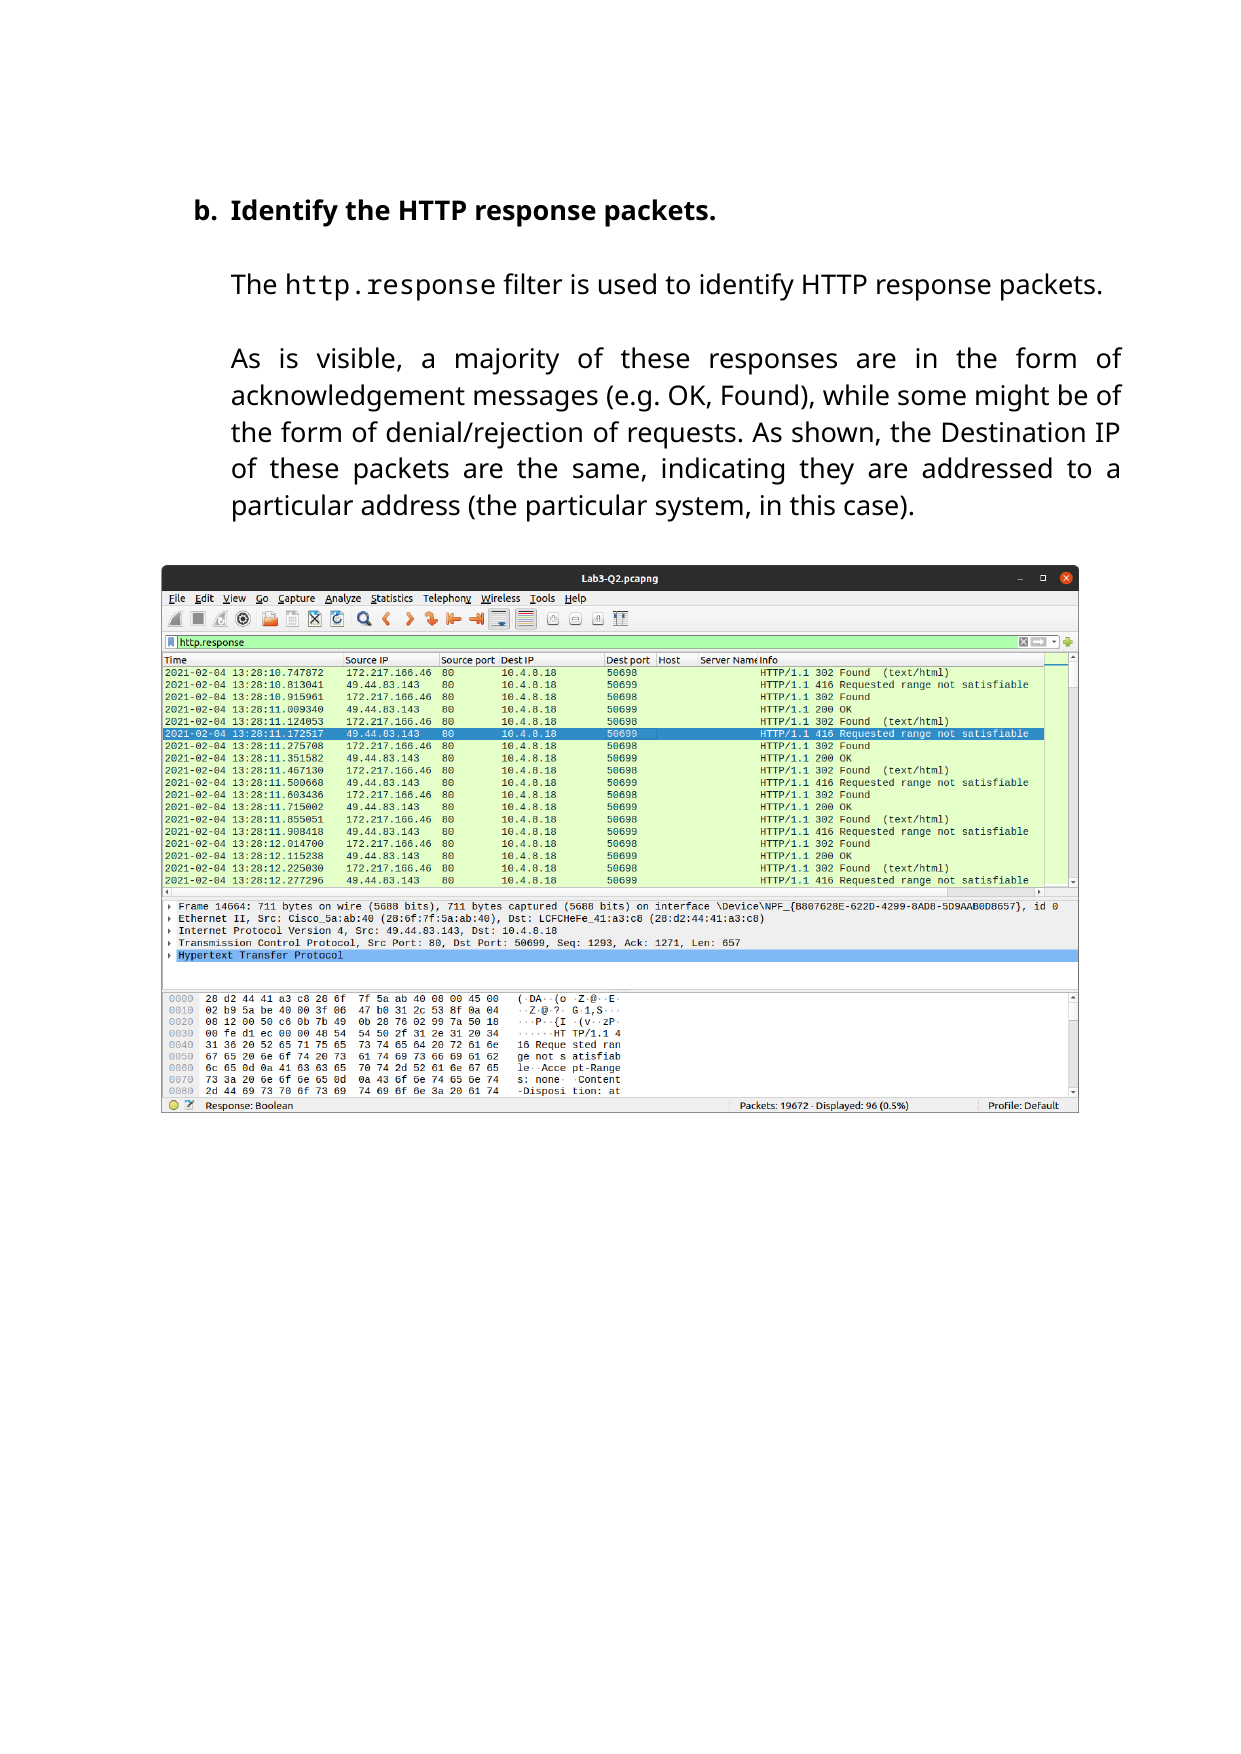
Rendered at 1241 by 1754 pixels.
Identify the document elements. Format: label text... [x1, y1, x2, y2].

picture [155, 560, 1085, 1119]
list Identify the HTTP response packets. [193, 192, 1122, 229]
list As is visible, a majority of these responses are in the form of acknowledgement messages (e.g. OK, Found), while some might be of the form of denial/rejection of requests. As shown, the Destination IP of these packets are the same, indicating they are addressed to a particular address (the particular system, in this case). [193, 339, 1122, 524]
list The http.response filter is used to identify HTTP response packets. [193, 266, 1122, 302]
